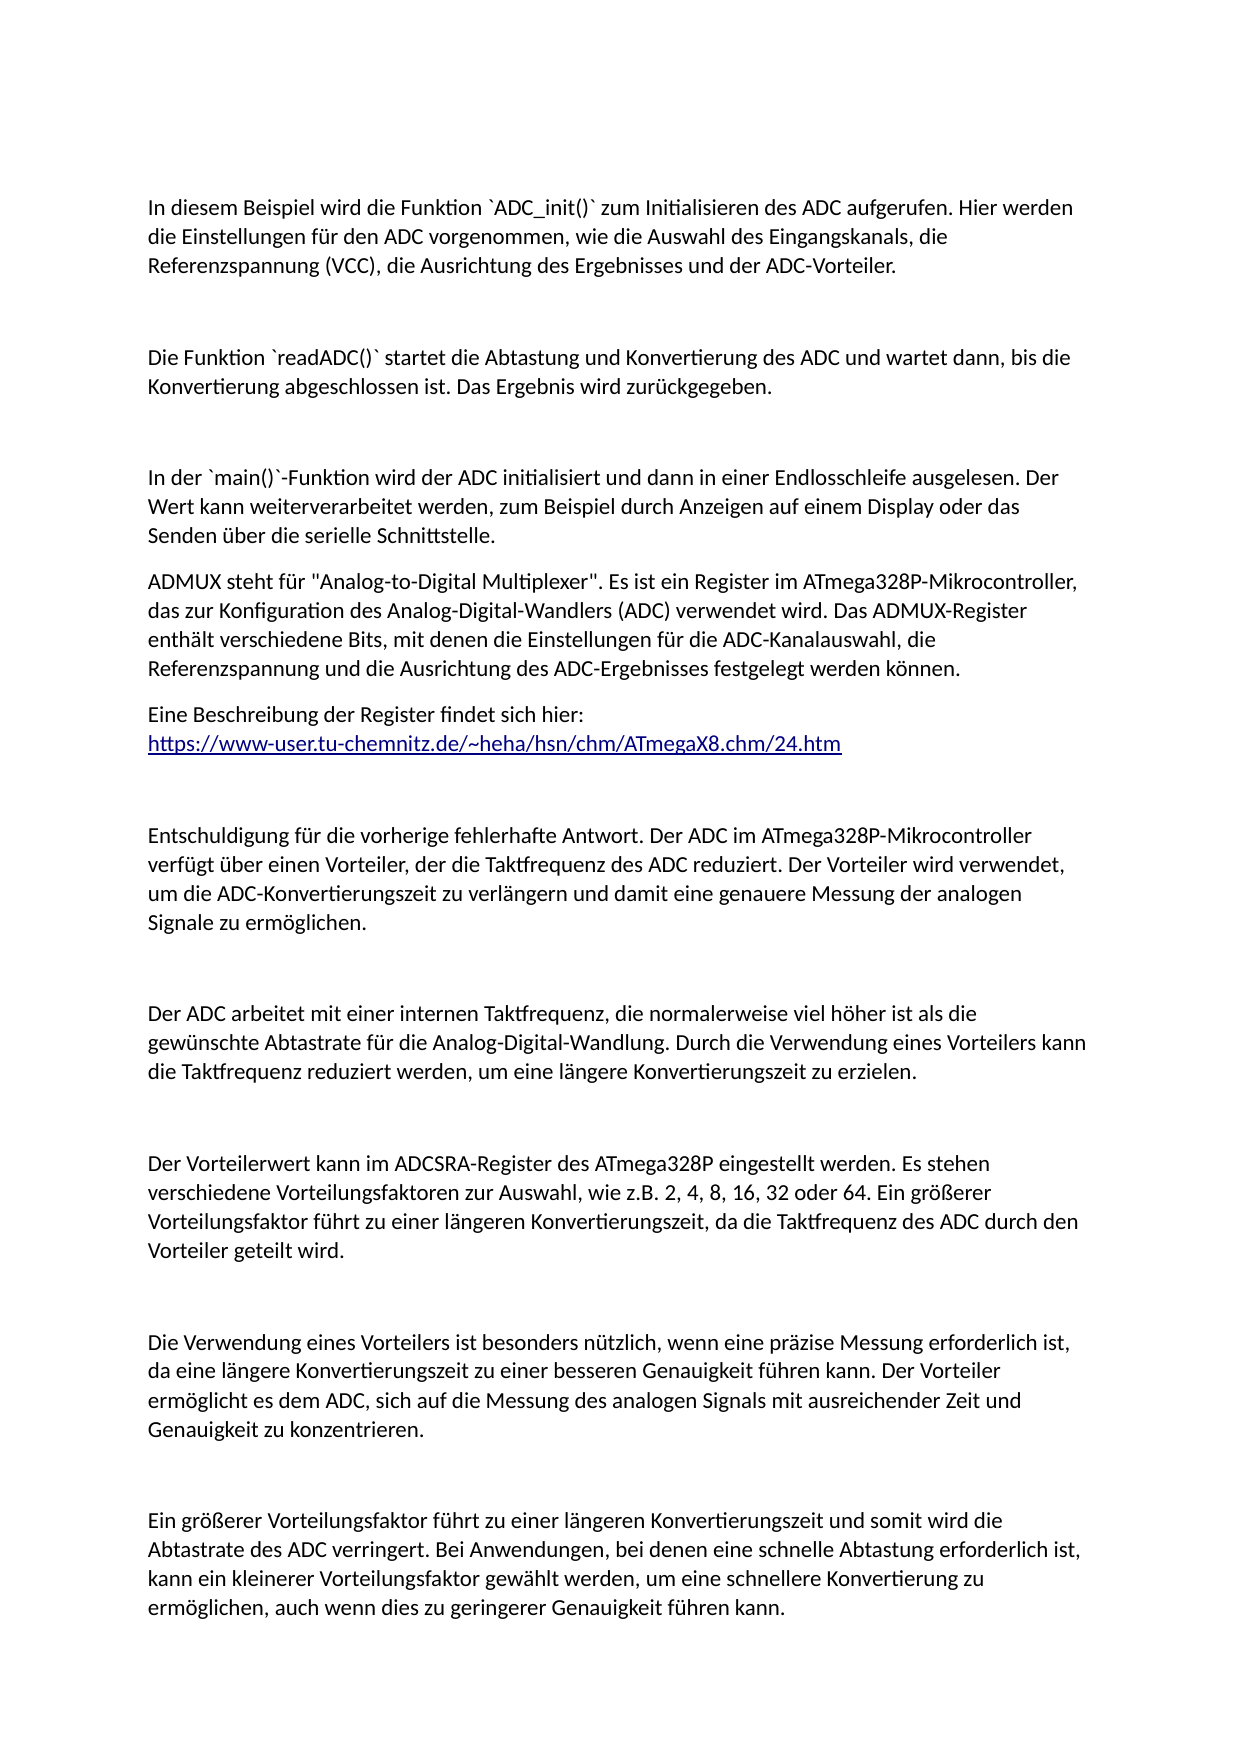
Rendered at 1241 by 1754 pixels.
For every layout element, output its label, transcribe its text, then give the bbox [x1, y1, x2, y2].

text Die Funktion `readADC()` startet die Abtastung und Konvertierung des ADC und wartet dann, bis die Konvertierung abgeschlossen ist. Das Ergebnis wird zurückgegeben. [148, 343, 1093, 400]
text Der ADC arbeitet mit einer internen Taktfrequenz, die normalerweise viel höher ist als die gewünschte Abtastrate für die Analog-Digital-Wandlung. Durch die Verwendung eines Vorteilers kann die Taktfrequenz reduziert werden, um eine längere Konvertierungszeit zu erzielen. [148, 999, 1093, 1086]
text Entschuldigung für die vorherige fehlerhafte Antwort. Der ADC im ATmega328P-Mikrocontroller verfügt über einen Vorteiler, der die Taktfrequenz des ADC reduziert. Der Vorteiler wird verwendet, um die ADC-Konvertierungszeit zu verlängern und damit eine genauere Messung der analogen Signale zu ermöglichen. [148, 821, 1093, 936]
text In der `main()`-Funktion wird der ADC initialisiert und dann in einer Endlosschleife ausgelesen. Der Wert kann weiterverarbeitet werden, zum Beispiel durch Anzeigen auf einem Display oder das Senden über die serielle Schnittstelle. [148, 463, 1093, 549]
text Die Verwendung eines Vorteilers ist besonders nützlich, wenn eine präzise Messung erforderlich ist, da eine längere Konvertierungszeit zu einer besseren Genauigkeit führen kann. Der Vorteiler ermöglicht es dem ADC, sich auf die Messung des analogen Signals mit ausreichender Zeit und Genauigkeit zu konzentrieren. [148, 1328, 1093, 1443]
text Der Vorteilerwert kann im ADCSRA-Register des ATmega328P eingestellt werden. Es stehen verschiedene Vorteilungsfaktoren zur Auswahl, wie z.B. 2, 4, 8, 16, 32 oder 64. Ein größerer Vorteilungsfaktor führt zu einer längeren Konvertierungszeit, da die Taktfrequenz des ADC durch den Vorteiler geteilt wird. [148, 1149, 1093, 1264]
text Ein größerer Vorteilungsfaktor führt zu einer längeren Konvertierungszeit und somit wird die Abtastrate des ADC verringert. Bei Anwendungen, bei denen eine schnelle Abtastung erforderlich ist, kann ein kleinerer Vorteilungsfaktor gewählt werden, um eine schnellere Konvertierung zu ermöglichen, auch wenn dies zu geringerer Genauigkeit führen kann. [148, 1506, 1093, 1621]
text Eine Beschreibung der Register findet sich hier: https://www-user.tu-chemnitz.de/~heha/hsn/chm/ATmegaX8.chm/24.htm [148, 700, 1093, 757]
text In diesem Beispiel wird die Funktion `ADC_init()` zum Initialisieren des ADC aufgerufen. Hier werden die Einstellungen für den ADC vorgenommen, wie die Auswahl des Eingangskanals, die Referenzspannung (VCC), die Ausrichtung des Ergebnisses und der ADC-Vorteiler. [148, 193, 1093, 279]
text ADMUX steht für "Analog-to-Digital Multiplexer". Es ist ein Register im ATmega328P-Mikrocontroller, das zur Konfiguration des Analog-Digital-Wandlers (ADC) verwendet wird. Das ADMUX-Register enthält verschiedene Bits, mit denen die Einstellungen für die ADC-Kanalauswahl, die Referenzspannung und die Ausrichtung des ADC-Ergebnisses festgelegt werden können. [148, 567, 1093, 682]
